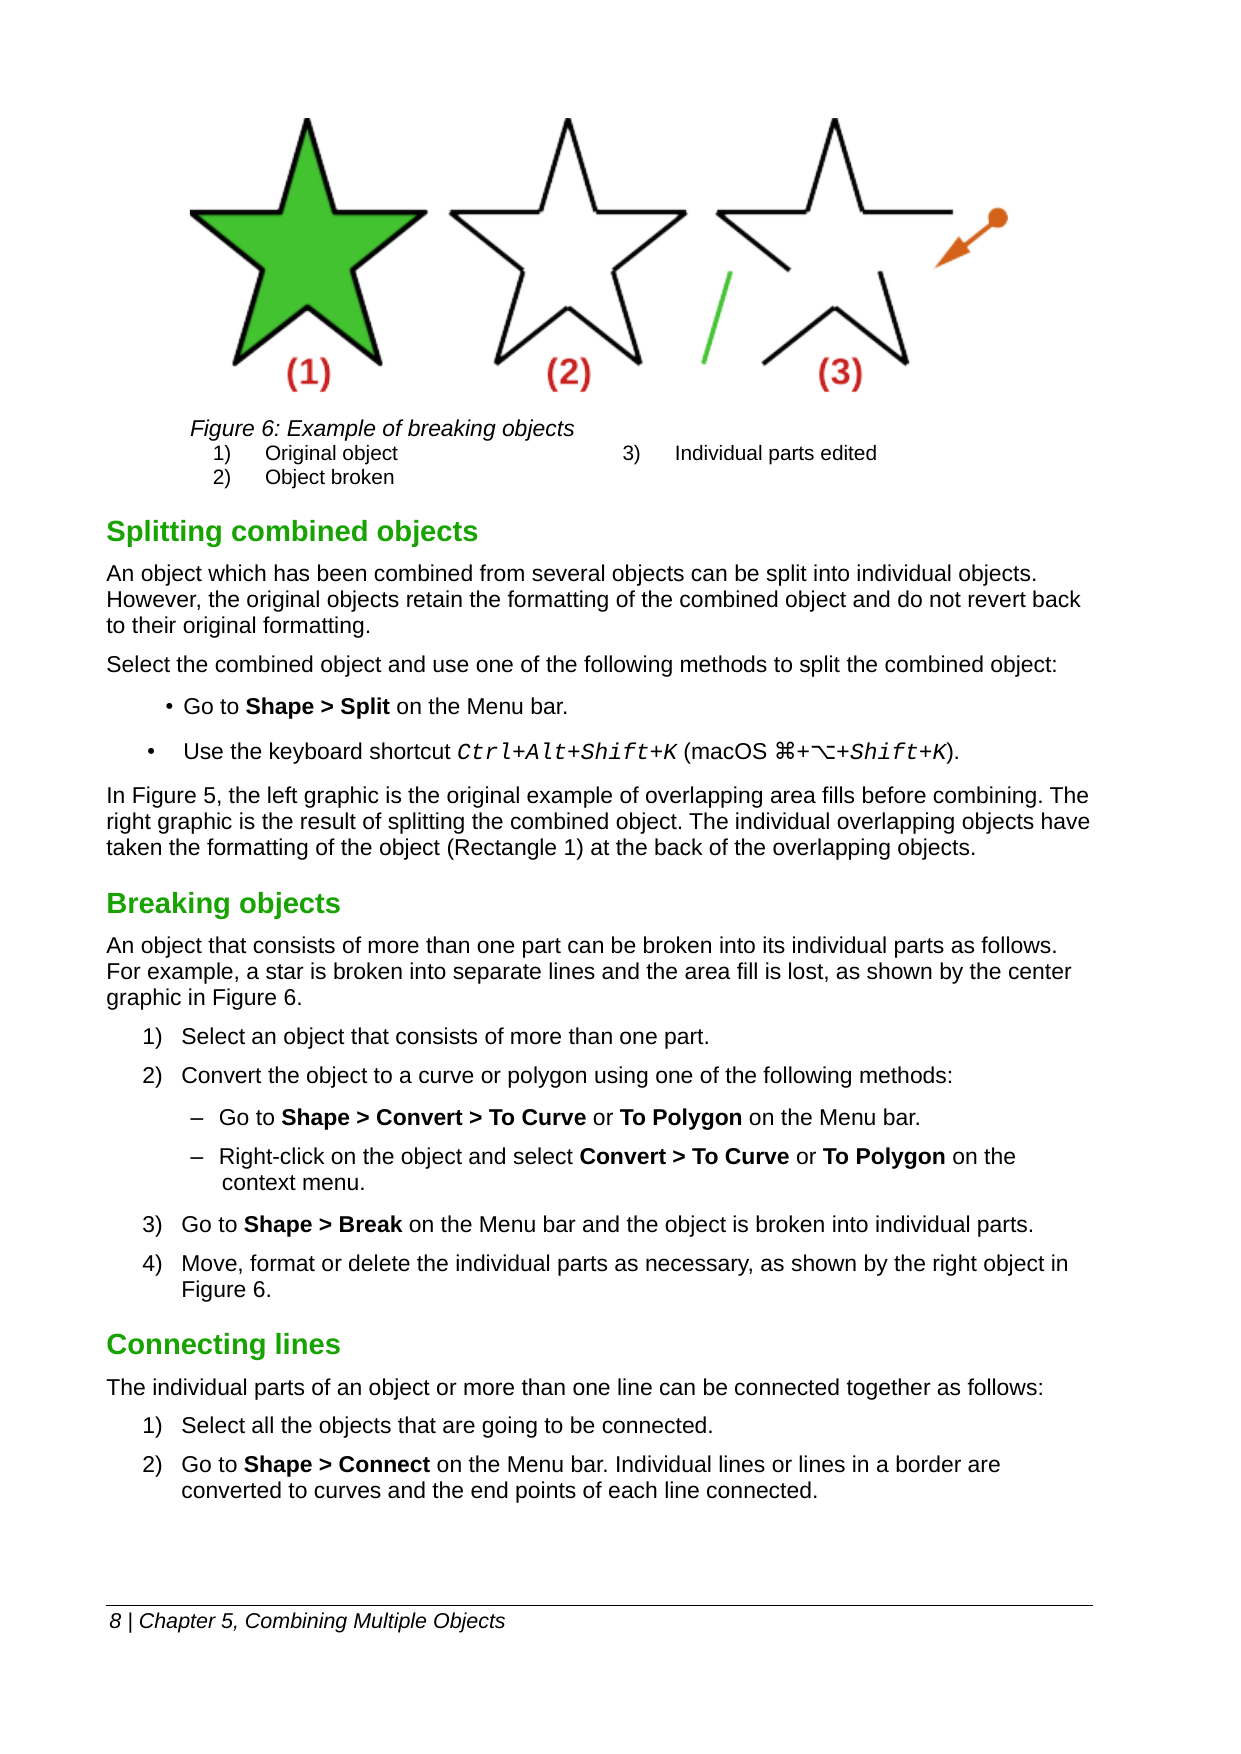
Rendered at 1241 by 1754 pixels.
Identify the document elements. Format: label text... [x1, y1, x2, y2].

list Individual parts edited [641, 441, 1009, 465]
subtitle Connecting lines [106, 1327, 1093, 1361]
list Select an object that consists of more than one part. [162, 1023, 1093, 1049]
list Go to Shape > Connect on the Menu bar. Individual lines or lines in a border are converted to curves and the end points of each line connected. [162, 1451, 1093, 1504]
subtitle Splitting combined objects [106, 514, 1093, 547]
text In Figure 5, the left graphic is the original example of overlapping area fills before combining. The right graphic is the result of splitting the combined object. The individual overlapping objects have taken the formatting of the object (Rectangle 1) at the back of the overlapping objects. [106, 782, 1093, 861]
list Right-click on the object and select Convert > To Curve or To Polygon on the context menu. [187, 1140, 1093, 1198]
list Object broken [231, 465, 599, 489]
text Select the combined object and use one of the following methods to split the combined object: [106, 651, 1093, 678]
text The individual parts of an object or more than one line can be connected together as follows: [106, 1373, 1093, 1400]
list Move, format or delete the individual parts as necessary, as shown by the right object in Figure 6. [162, 1250, 1093, 1302]
text An object which has been combined from several objects can be split into individual objects. However, the original objects retain the formatting of the combined object and do not revert back to their original formatting. [106, 560, 1093, 639]
list Go to Shape > Break on the Menu bar and the object is broken into individual parts. [162, 1211, 1093, 1237]
list Convert the object to a curve or polygon using one of the following methods: [162, 1062, 1093, 1088]
list Go to Shape > Convert > To Curve or To Polygon on the Menu bar. [187, 1101, 1093, 1130]
text An object that consists of more than one part can be broken into its individual parts as follows. For example, a star is broken into separate lines and the area fill is lost, as shown by the center graphic in Figure 6. [106, 932, 1093, 1011]
list Select all the objects that are going to be connected. [162, 1412, 1093, 1439]
subtitle Breaking objects [106, 886, 1093, 919]
list Use the keyboard shortcut Ctrl+Alt+Shift+K (macOS ⌘+⌥+Shift+K). [144, 735, 1093, 769]
picture [189, 118, 1010, 402]
list Go to Shape > Split on the Menu bar. [162, 690, 1093, 722]
list Original object [231, 441, 599, 465]
text Figure 6: Example of breaking objects [190, 414, 1009, 441]
